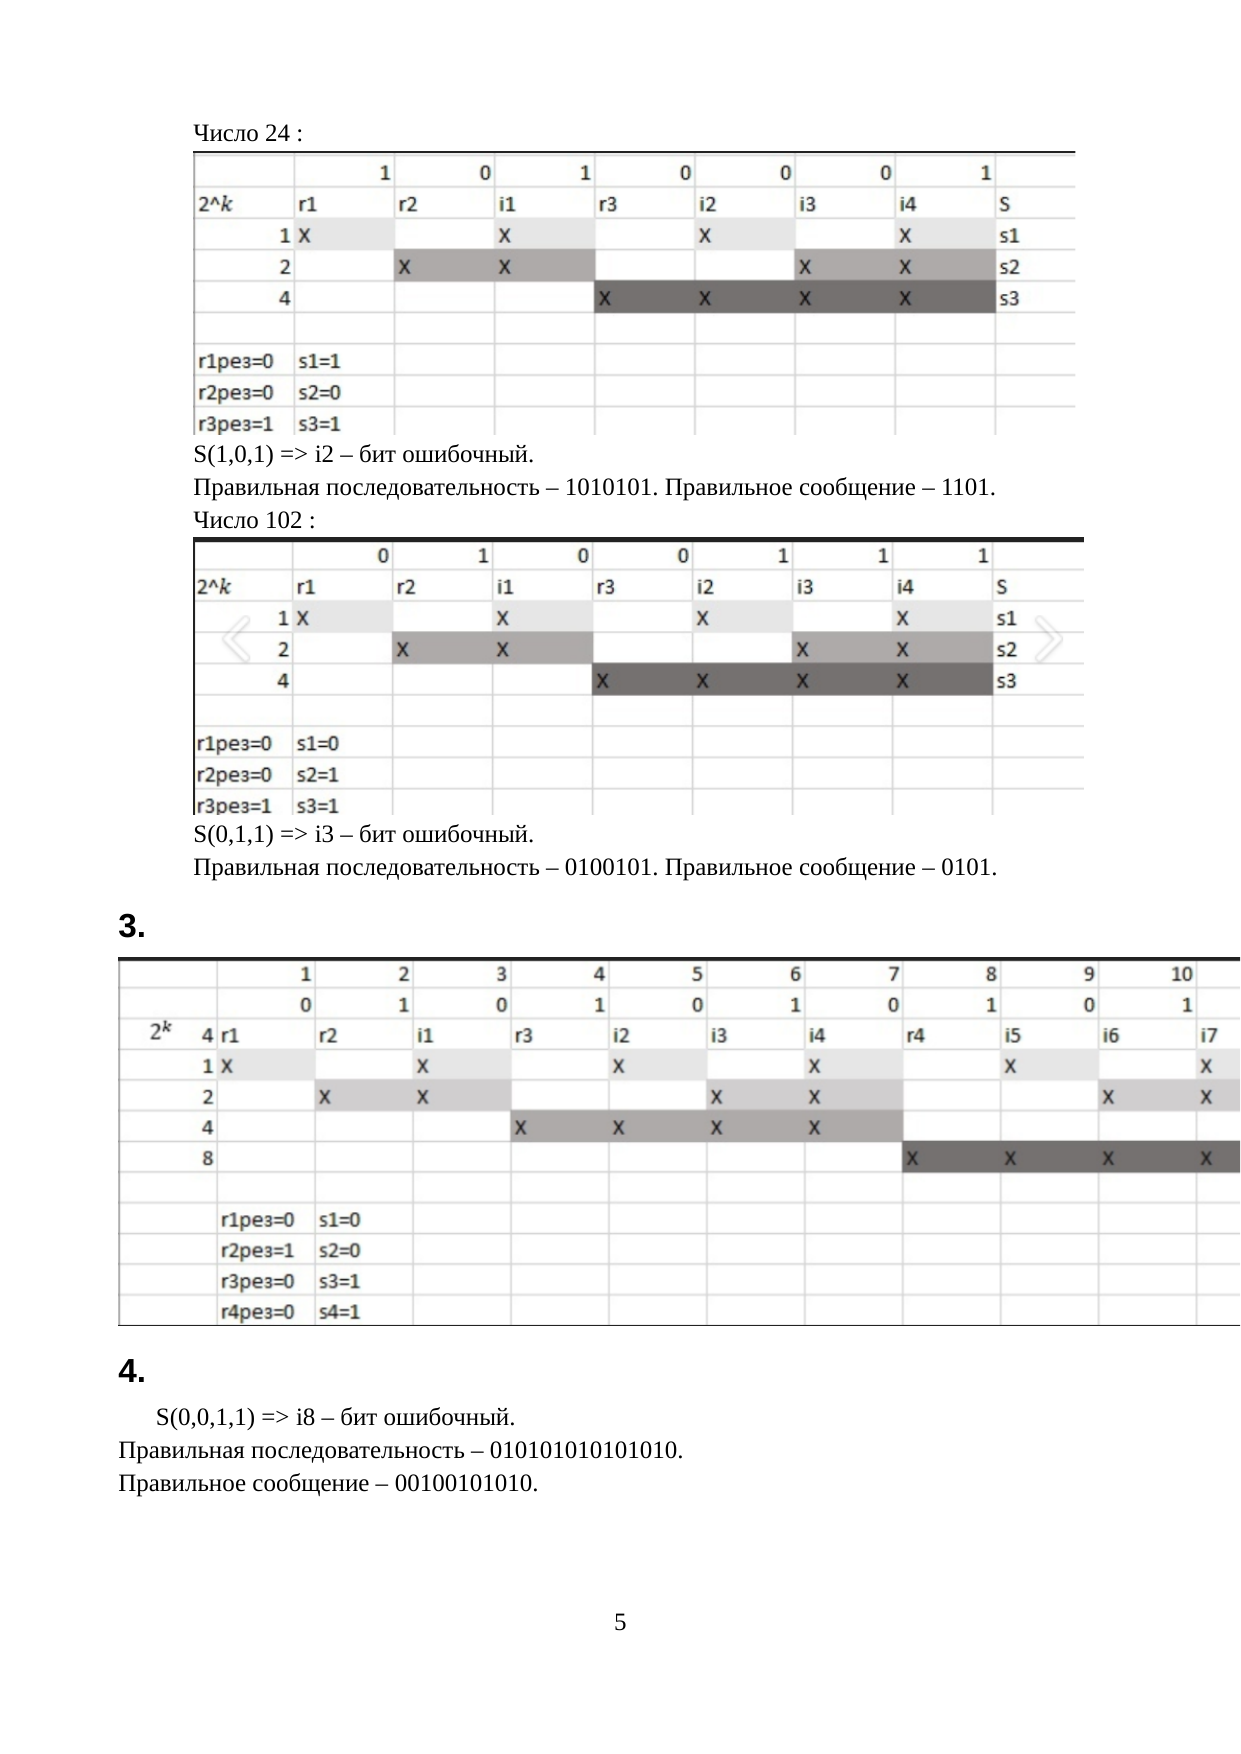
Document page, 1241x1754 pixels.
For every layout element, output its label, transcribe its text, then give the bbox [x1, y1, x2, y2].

subtitle 3. [118, 906, 1122, 944]
text Число 24 : [193, 118, 1122, 147]
picture [193, 537, 1084, 815]
picture [193, 151, 1076, 435]
text Правильная последовательность – 010101010101010. [118, 1435, 1122, 1463]
text Правильное сообщение – 00100101010. [118, 1468, 1122, 1497]
text Правильная последовательность – 0100101. Правильное сообщение – 0101. [193, 852, 1122, 881]
picture [118, 957, 1241, 1326]
text Правильная последовательность – 1010101. Правильное сообщение – 1101. [193, 472, 1122, 501]
text Число 102 : [193, 505, 1122, 815]
subtitle 4. [118, 1351, 1122, 1389]
text S(1,0,1) => i2 – бит ошибочный. [193, 439, 1122, 467]
text S(0,1,1) => i3 – бит ошибочный. [193, 819, 1122, 848]
list S(0,0,1,1) => i8 – бит ошибочный. [156, 1402, 1122, 1431]
